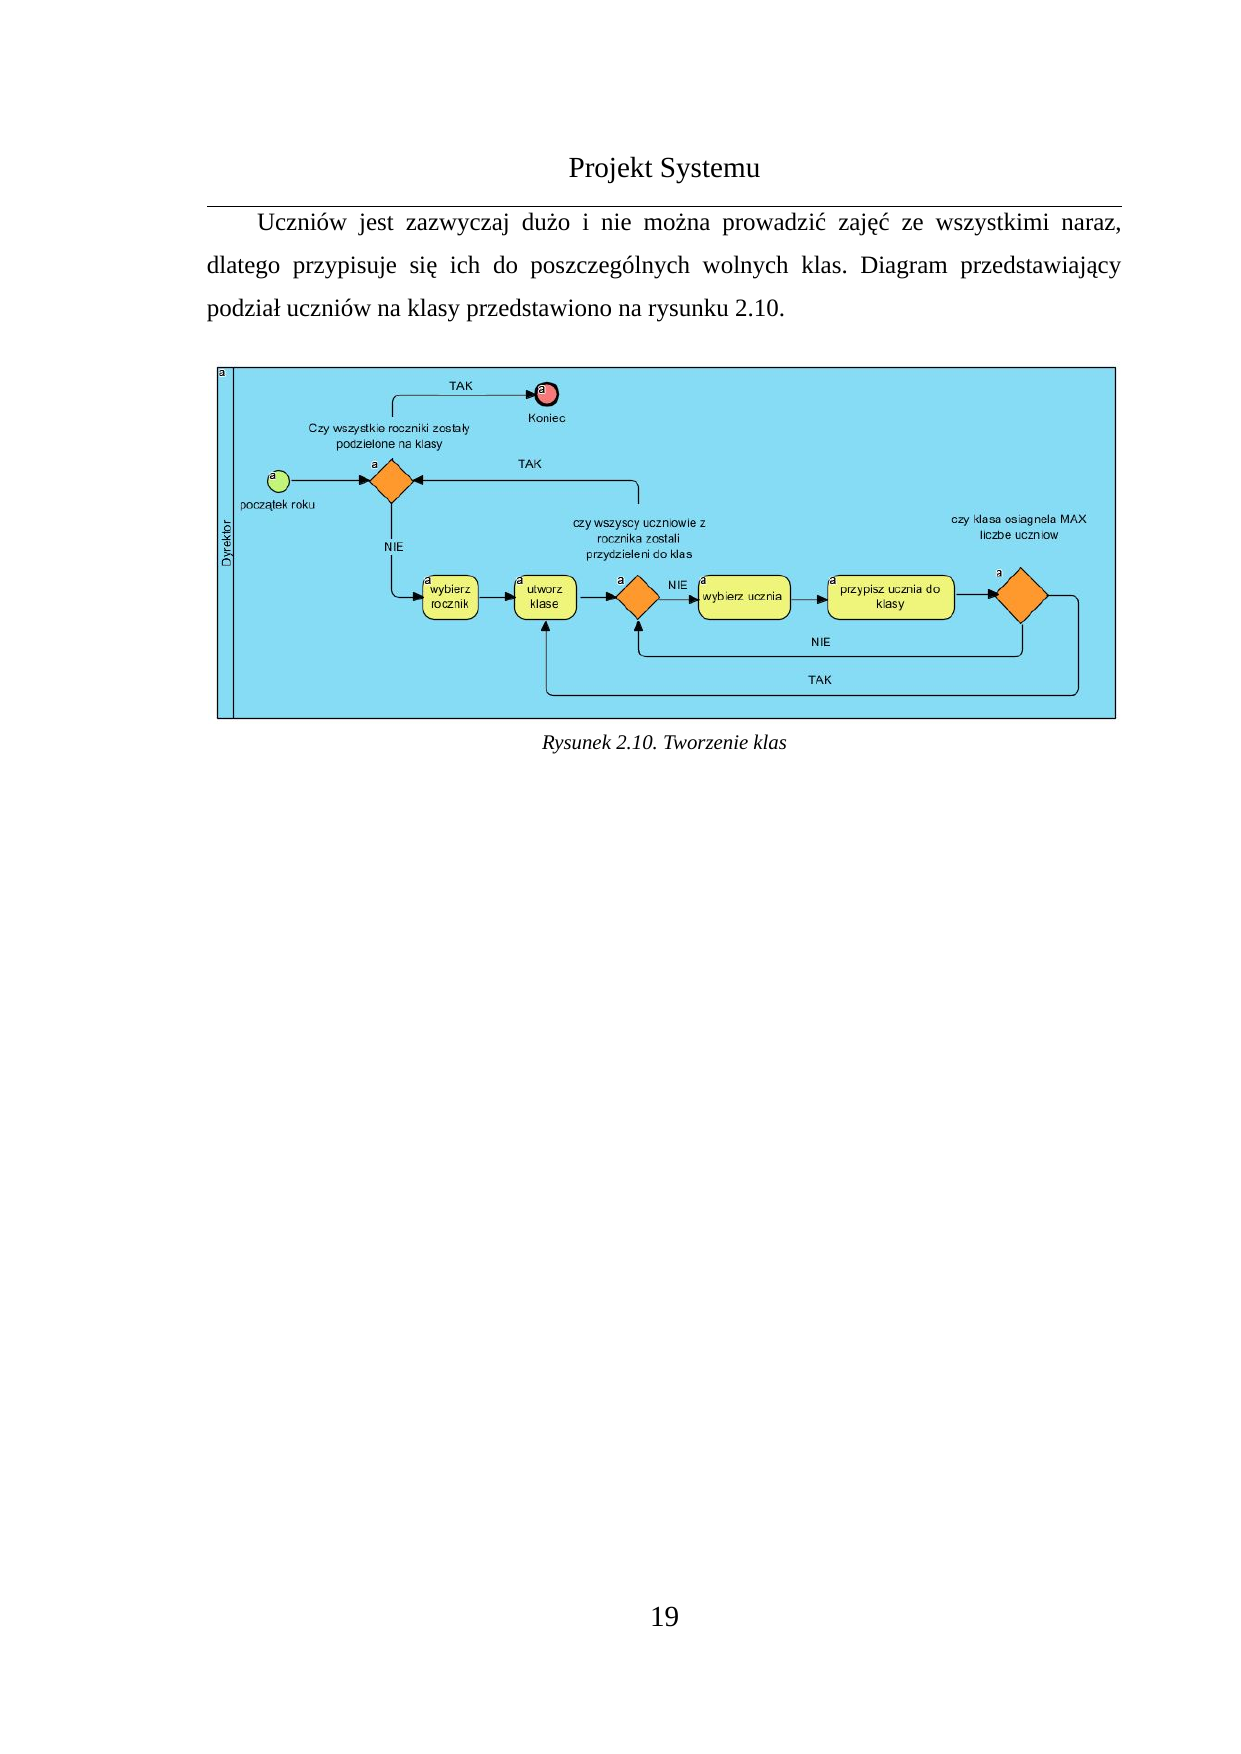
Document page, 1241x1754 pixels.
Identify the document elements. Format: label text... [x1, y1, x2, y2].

picture [209, 361, 1120, 724]
text Uczniów jest zazwyczaj dużo i nie można prowadzić zajęć ze wszystkimi naraz, dlatego przypisuje się ich do poszczególnych wolnych klas. Diagram przedstawiający podział uczniów na klasy przedstawiono na rysunku 2.10. [207, 207, 1122, 322]
text Rysunek 2.10. Tworzenie klas [207, 360, 1122, 754]
